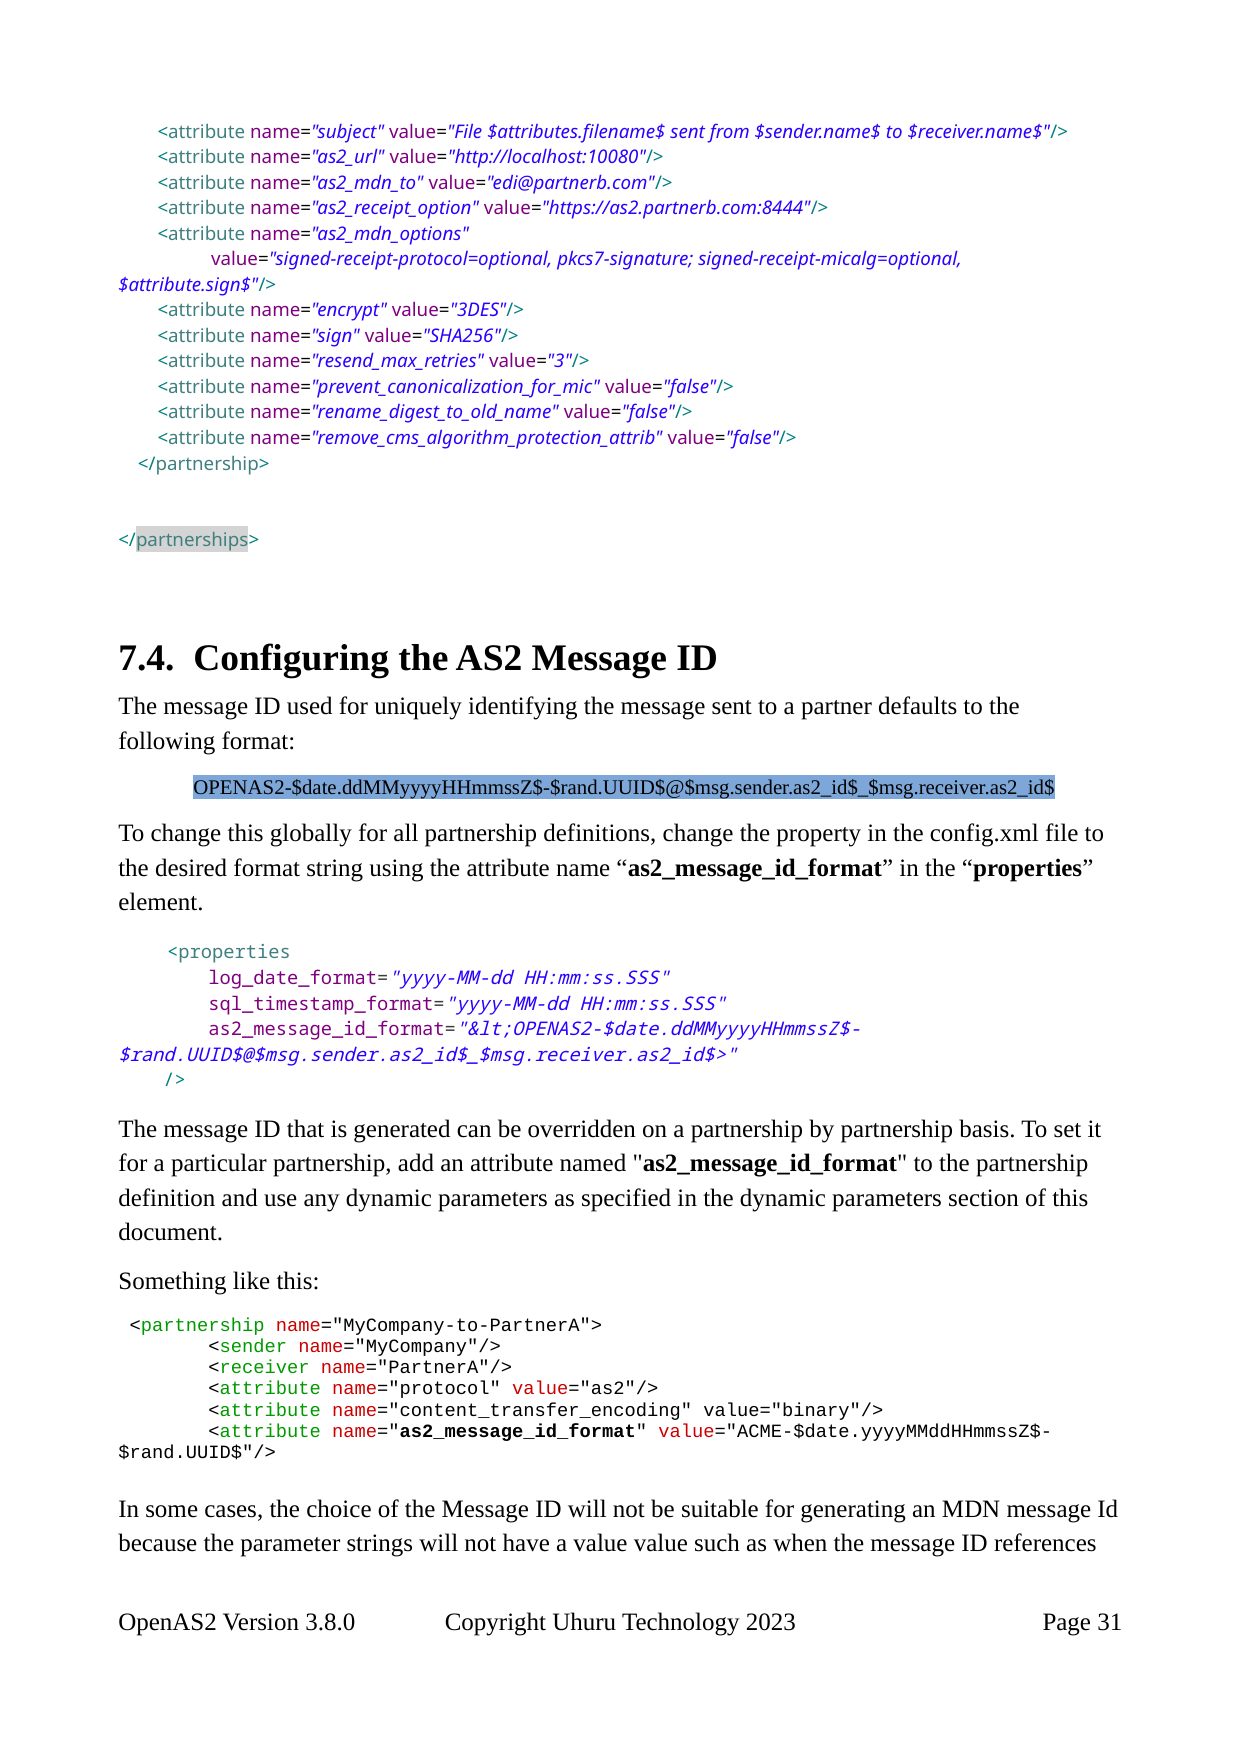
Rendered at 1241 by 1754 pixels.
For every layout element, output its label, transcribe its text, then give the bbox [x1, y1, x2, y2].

text In some cases, the choice of the Message ID will not be suitable for generating an MDN message Id because the parameter strings will not have a value value such as when the message ID references [118, 1494, 1122, 1557]
text <attribute name="as2_url" value="http://localhost:10080"/> [118, 144, 1122, 169]
text <attribute name="content_transfer_encoding" value="binary"/> [118, 1400, 1122, 1422]
text <attribute name="rename_digest_to_old_name" value="false"/> [118, 399, 1122, 424]
text value="signed-receipt-protocol=optional, pkcs7-signature; signed-receipt-micalg=optional, $attribute.sign$"/> [118, 246, 1122, 297]
text <attribute name="resend_max_retries" value="3"/> [118, 348, 1122, 373]
subtitle Configuring the AS2 Message ID [118, 636, 1122, 679]
text <attribute name="as2_message_id_format" value="ACME-$date.yyyyMMddHHmmssZ$-$rand.UUID$"/> [118, 1422, 1122, 1464]
text <attribute name="as2_mdn_to" value="edi@partnerb.com"/> [118, 169, 1122, 195]
text <receiver name="PartnerA"/> [118, 1358, 1122, 1379]
text <attribute name="as2_mdn_options" [118, 220, 1122, 246]
text <sender name="MyCompany"/> [118, 1337, 1122, 1358]
text </partnership> [118, 450, 1122, 475]
text The message ID that is generated can be overridden on a partnership by partnership basis. To set it for a particular partnership, add an attribute named "as2_message_id_format" to the partnership definition and use any dynamic parameters as specified in the dynamic parameters section of this document. [118, 1114, 1122, 1246]
text The message ID used for uniquely identifying the message sent to a partner defaults to the following format: [118, 691, 1122, 754]
text sql_timestamp_format="yyyy-MM-dd HH:mm:ss.SSS" [118, 990, 1122, 1016]
text as2_message_id_format="&lt;OPENAS2-$date.ddMMyyyyHHmmssZ$-$rand.UUID$@$msg.sender.as2_id$_$msg.receiver.as2_id$>" [118, 1016, 1122, 1067]
text <attribute name="encrypt" value="3DES"/> [118, 297, 1122, 322]
text <attribute name="remove_cms_algorithm_protection_attrib" value="false"/> [118, 424, 1122, 450]
text <attribute name="prevent_canonicalization_for_mic" value="false"/> [118, 373, 1122, 399]
text <attribute name="protocol" value="as2"/> [118, 1379, 1122, 1400]
text <partnership name="MyCompany-to-PartnerA"> [118, 1315, 1122, 1337]
text </partnerships> [118, 526, 1122, 552]
text <properties [118, 936, 1122, 965]
text OPENAS2-$date.ddMMyyyyHHmmssZ$-$rand.UUID$@$msg.sender.as2_id$_$msg.receiver.as2_id$ [193, 775, 1122, 799]
text <attribute name="as2_receipt_option" value="https://as2.partnerb.com:8444"/> [118, 195, 1122, 220]
text To change this globally for all partnership definitions, change the property in the config.xml file to the desired format string using the attribute name “as2_message_id_format” in the “properties” element. [118, 818, 1122, 916]
text <attribute name="sign" value="SHA256"/> [118, 322, 1122, 348]
text Something like this: [118, 1266, 1122, 1295]
text log_date_format="yyyy-MM-dd HH:mm:ss.SSS" [118, 965, 1122, 990]
text <attribute name="subject" value="File $attributes.filename$ sent from $sender.name$ to $receiver.name$"/> [118, 118, 1122, 144]
text /> [118, 1067, 1122, 1092]
